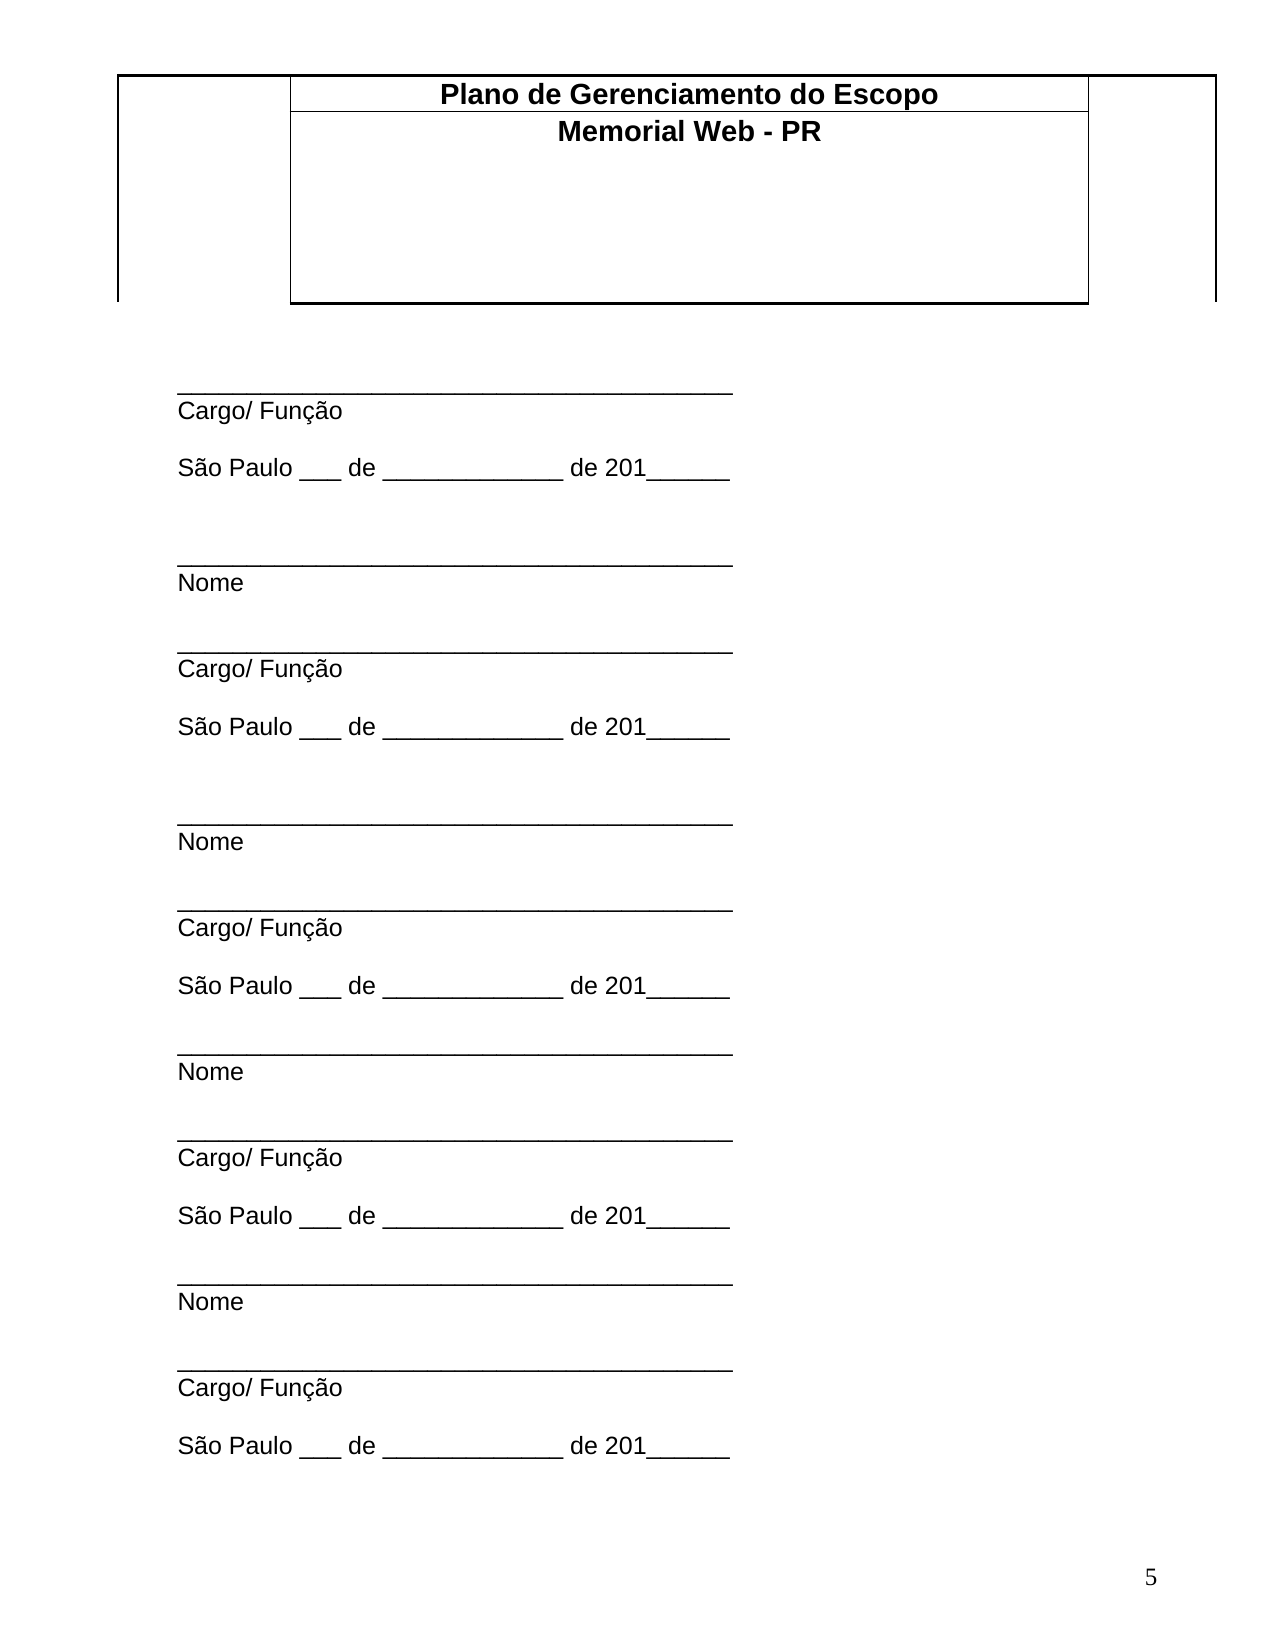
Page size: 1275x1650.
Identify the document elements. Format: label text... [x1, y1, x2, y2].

text ________________________________________ [177, 798, 1157, 827]
text ________________________________________ [177, 884, 1157, 913]
text São Paulo ___ de _____________ de 201______ [177, 453, 1157, 482]
text São Paulo ___ de _____________ de 201______ [177, 712, 1157, 741]
text ________________________________________ [177, 539, 1157, 568]
text Cargo/ Função [177, 1143, 1157, 1172]
text ________________________________________ [177, 367, 1157, 396]
text Cargo/ Função [177, 1373, 1157, 1402]
text Nome [177, 827, 1157, 856]
text Nome [177, 568, 1157, 597]
text Nome [177, 1287, 1157, 1316]
text São Paulo ___ de _____________ de 201______ [177, 1431, 1157, 1459]
text Nome [177, 1057, 1157, 1086]
text ________________________________________ [177, 1028, 1157, 1057]
text ________________________________________ [177, 1258, 1157, 1287]
text Cargo/ Função [177, 913, 1157, 942]
text São Paulo ___ de _____________ de 201______ [177, 971, 1157, 999]
text ________________________________________ [177, 626, 1157, 654]
text Cargo/ Função [177, 396, 1157, 424]
text São Paulo ___ de _____________ de 201______ [177, 1201, 1157, 1229]
text ________________________________________ [177, 1114, 1157, 1143]
text ________________________________________ [177, 1344, 1157, 1373]
text Cargo/ Função [177, 654, 1157, 683]
